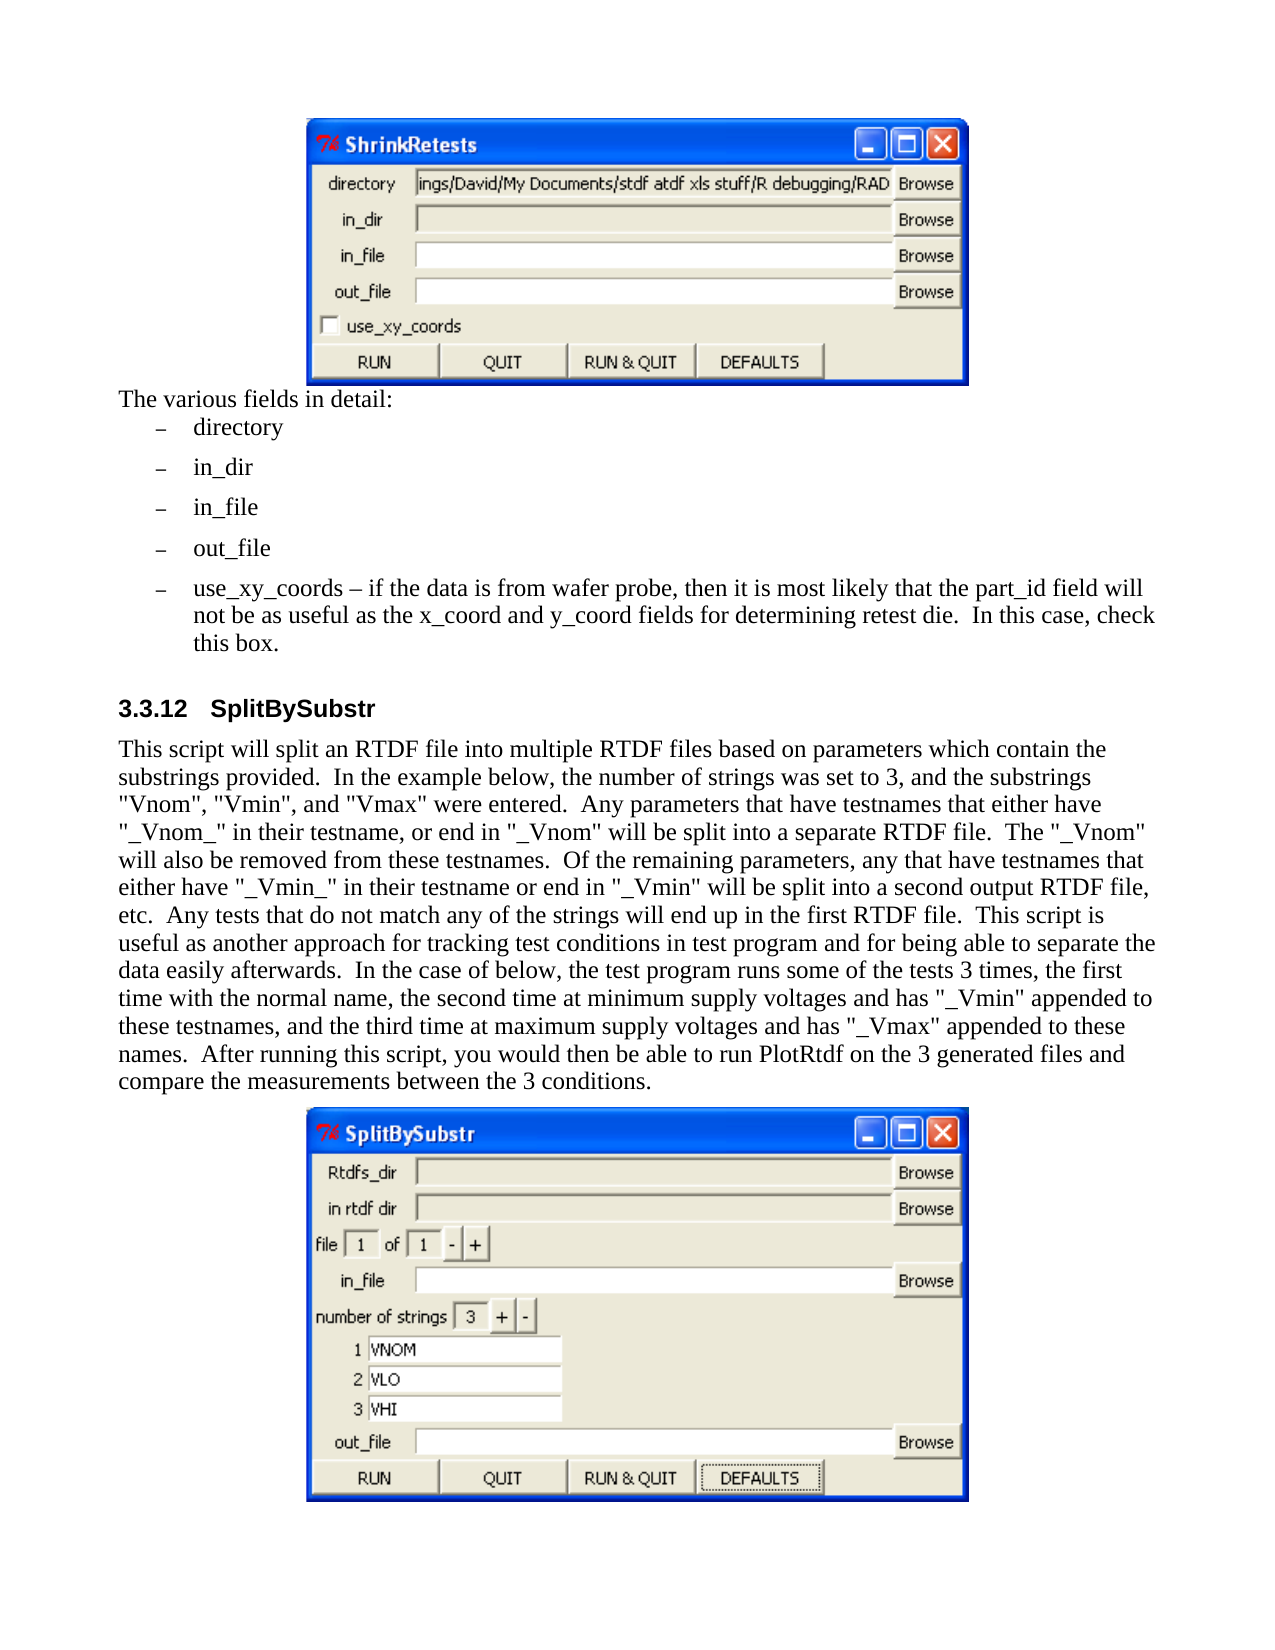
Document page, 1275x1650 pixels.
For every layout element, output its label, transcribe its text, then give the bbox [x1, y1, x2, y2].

list in_dir [156, 453, 1157, 481]
picture [306, 118, 969, 386]
list out_file [156, 534, 1157, 561]
list directory [156, 413, 1157, 441]
text The various fields in detail: [118, 118, 1157, 413]
picture [306, 1107, 969, 1502]
subtitle SplitBySubstr [118, 694, 1157, 722]
list in_file [156, 493, 1157, 521]
list use_xy_coords – if the data is from wafer probe, then it is most likely that the part_id field will not be as useful as the x_coord and y_coord fields for determining retest die. In this case, check this box. [156, 574, 1157, 657]
text This script will split an RTDF file into multiple RTDF files based on parameters which contain the substrings provided. In the example below, the number of strings was set to 3, and the substrings "Vnom", "Vmin", and "Vmax" were entered. Any parameters that have testnames that either have "_Vnom_" in their testname, or end in "_Vnom" will be split into a separate RTDF file. The "_Vnom" will also be removed from these testnames. Of the remaining parameters, any that have testnames that either have "_Vmin_" in their testname or end in "_Vmin" will be split into a second output RTDF file, etc. Any tests that do not match any of the strings will end up in the first RTDF file. This script is useful as another approach for tracking test conditions in test program and for being able to separate the data easily afterwards. In the case of below, the test program runs some of the tests 3 times, the first time with the normal name, the second time at minimum supply voltages and has "_Vmin" appended to these testnames, and the third time at maximum supply voltages and has "_Vmax" appended to these names. After running this script, you would then be able to run PlotRtdf on the 3 generated files and compare the measurements between the 3 conditions. [118, 735, 1157, 1095]
